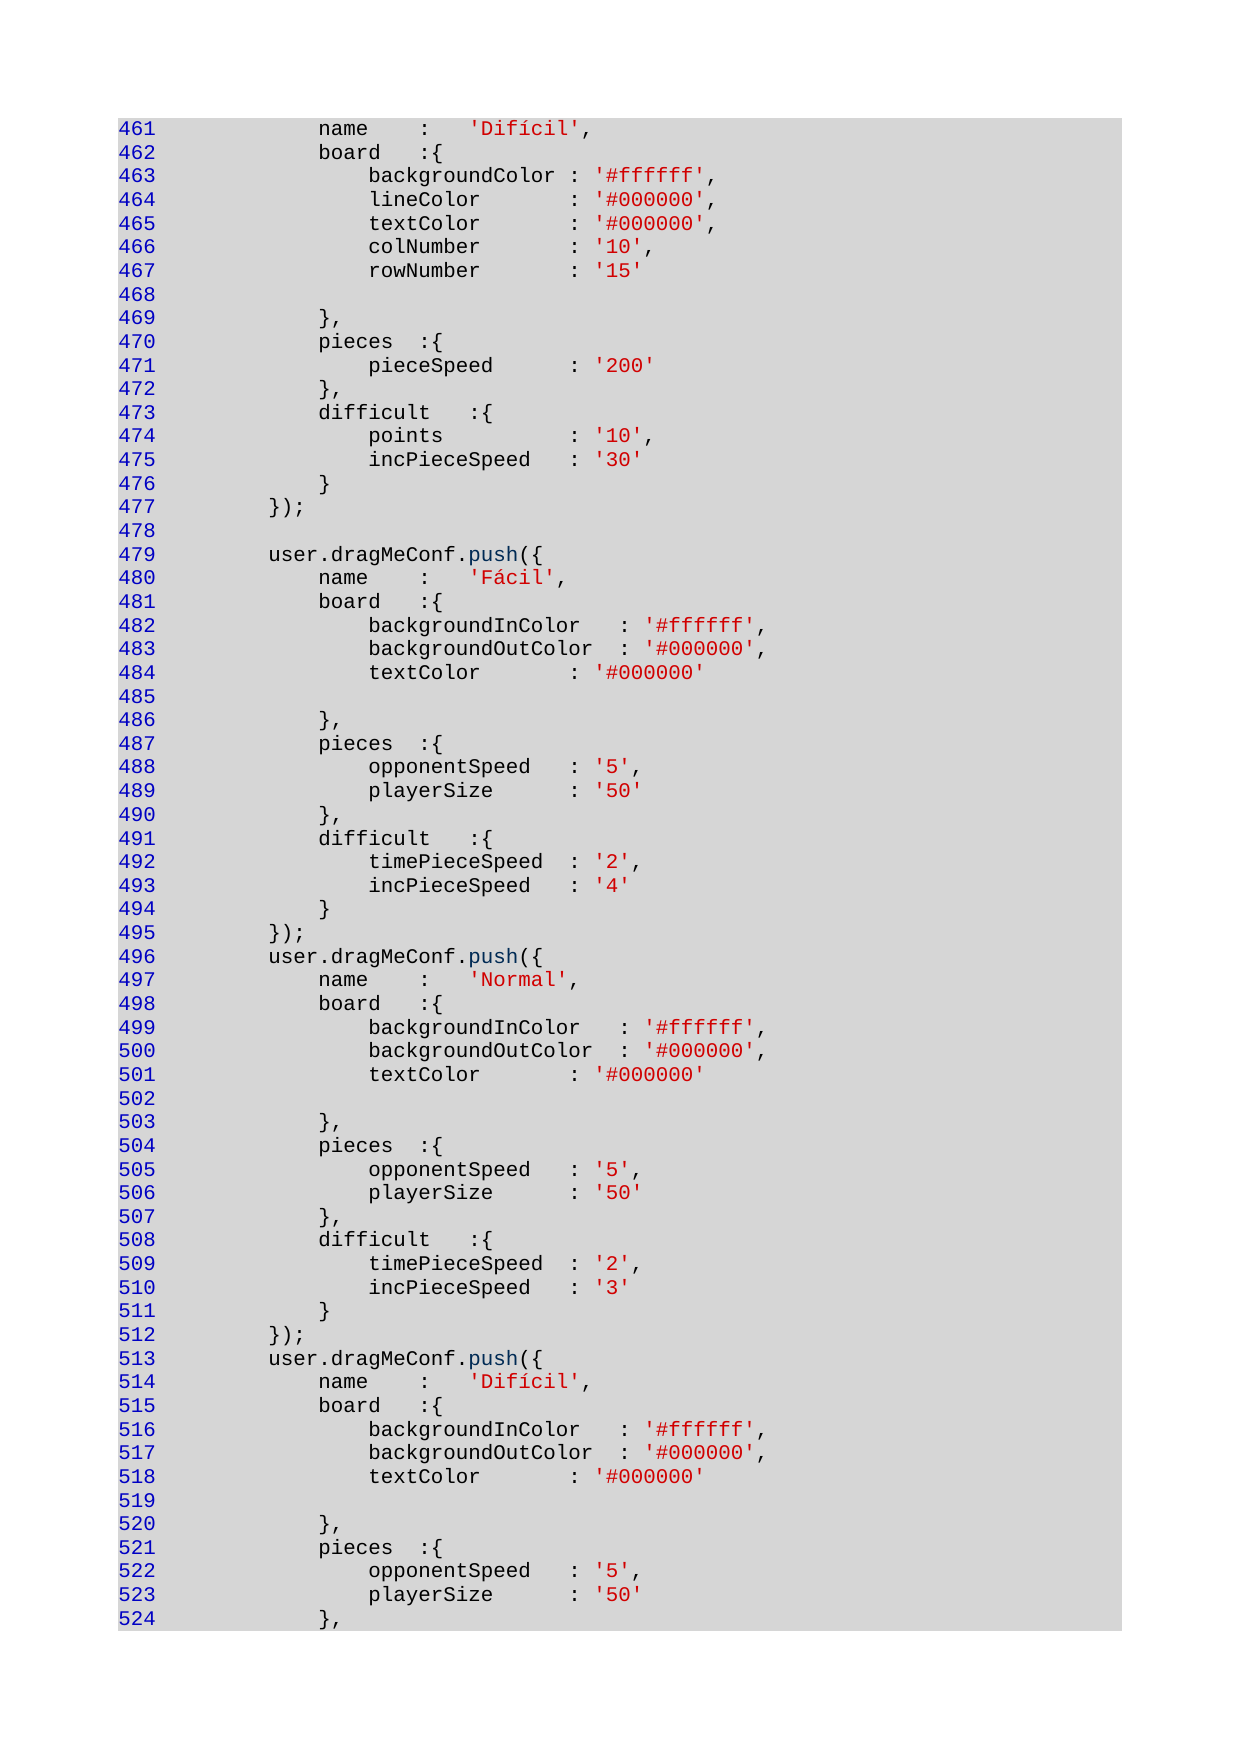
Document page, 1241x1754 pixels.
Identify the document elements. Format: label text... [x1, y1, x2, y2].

text 476 } [118, 473, 1122, 496]
text 466 colNumber : '10', [118, 236, 1122, 260]
text 490 }, [118, 804, 1122, 827]
text 502 [118, 1088, 1122, 1111]
text 467 rowNumber : '15' [118, 260, 1122, 284]
text 499 backgroundInColor : '#ffffff', [118, 1017, 1122, 1040]
text 503 }, [118, 1111, 1122, 1135]
text 475 incPieceSpeed : '30' [118, 449, 1122, 473]
text 524 }, [118, 1608, 1122, 1631]
text 478 [118, 520, 1122, 544]
text 484 textColor : '#000000' [118, 662, 1122, 686]
text 481 board :{ [118, 591, 1122, 615]
text 485 [118, 686, 1122, 709]
text 487 pieces :{ [118, 733, 1122, 757]
text 512 }); [118, 1324, 1122, 1348]
text 520 }, [118, 1513, 1122, 1537]
text 493 incPieceSpeed : '4' [118, 875, 1122, 898]
text 474 points : '10', [118, 426, 1122, 449]
text 470 pieces :{ [118, 331, 1122, 354]
text 510 incPieceSpeed : '3' [118, 1277, 1122, 1300]
text 498 board :{ [118, 993, 1122, 1017]
text 492 timePieceSpeed : '2', [118, 851, 1122, 875]
text 518 textColor : '#000000' [118, 1466, 1122, 1489]
text 505 opponentSpeed : '5', [118, 1158, 1122, 1182]
text 507 }, [118, 1206, 1122, 1229]
text 500 backgroundOutColor : '#000000', [118, 1040, 1122, 1064]
text 513 user.dragMeConf.push({ [118, 1348, 1122, 1371]
text 516 backgroundInColor : '#ffffff', [118, 1419, 1122, 1442]
text 489 playerSize : '50' [118, 780, 1122, 804]
text 511 } [118, 1300, 1122, 1324]
text 515 board :{ [118, 1395, 1122, 1419]
text 471 pieceSpeed : '200' [118, 354, 1122, 378]
text 522 opponentSpeed : '5', [118, 1561, 1122, 1584]
text 497 name : 'Normal', [118, 969, 1122, 993]
text 465 textColor : '#000000', [118, 213, 1122, 236]
text 506 playerSize : '50' [118, 1182, 1122, 1206]
text 462 board :{ [118, 142, 1122, 165]
text 517 backgroundOutColor : '#000000', [118, 1442, 1122, 1466]
text 461 name : 'Difícil', [118, 118, 1122, 142]
text 491 difficult :{ [118, 827, 1122, 851]
text 468 [118, 284, 1122, 307]
text 514 name : 'Difícil', [118, 1371, 1122, 1395]
text 482 backgroundInColor : '#ffffff', [118, 615, 1122, 638]
text 519 [118, 1489, 1122, 1513]
text 494 } [118, 898, 1122, 922]
text 472 }, [118, 378, 1122, 402]
text 501 textColor : '#000000' [118, 1064, 1122, 1088]
text 504 pieces :{ [118, 1135, 1122, 1158]
text 509 timePieceSpeed : '2', [118, 1253, 1122, 1277]
text 480 name : 'Fácil', [118, 567, 1122, 591]
text 473 difficult :{ [118, 402, 1122, 426]
text 495 }); [118, 922, 1122, 946]
text 464 lineColor : '#000000', [118, 189, 1122, 213]
text 521 pieces :{ [118, 1537, 1122, 1561]
text 496 user.dragMeConf.push({ [118, 946, 1122, 969]
text 469 }, [118, 307, 1122, 331]
text 483 backgroundOutColor : '#000000', [118, 638, 1122, 662]
text 523 playerSize : '50' [118, 1584, 1122, 1608]
text 486 }, [118, 709, 1122, 733]
text 463 backgroundColor : '#ffffff', [118, 165, 1122, 189]
text 508 difficult :{ [118, 1229, 1122, 1253]
text 488 opponentSpeed : '5', [118, 757, 1122, 780]
text 477 }); [118, 496, 1122, 520]
text 479 user.dragMeConf.push({ [118, 544, 1122, 567]
